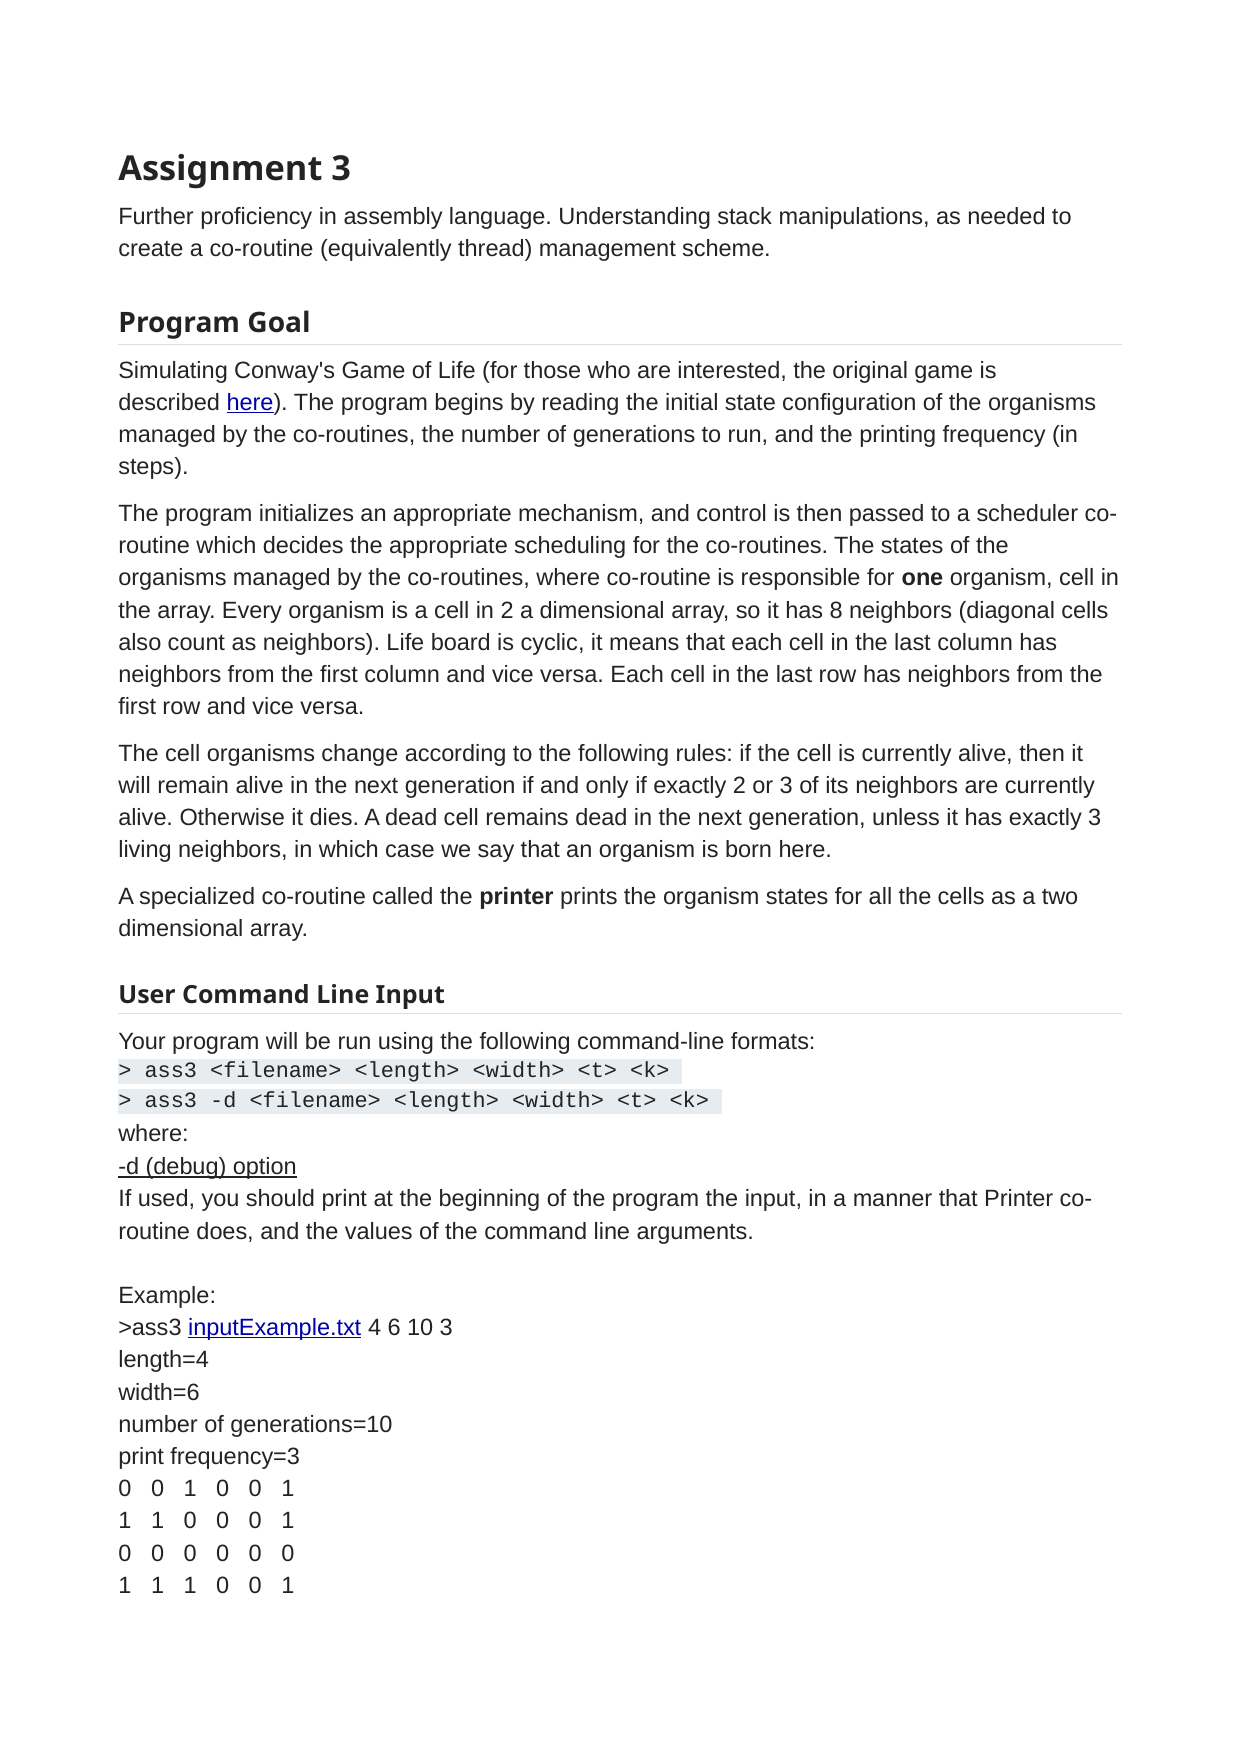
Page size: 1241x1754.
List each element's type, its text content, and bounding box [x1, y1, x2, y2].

subtitle User Command Line Input [118, 976, 1122, 1013]
subtitle Assignment 3 [118, 143, 1122, 190]
text The program initializes an appropriate mechanism, and control is then passed to a scheduler co-routine which decides the appropriate scheduling for the co-routines. The states of the organisms managed by the co-routines, where co-routine is responsible for one organism, cell in the array. Every organism is a cell in 2 a dimensional array, so it has 8 neighbors (diagonal cells also count as neighbors). Life board is cyclic, it means that each cell in the last column has neighbors from the first column and vice versa. Each cell in the last row has neighbors from the first row and vice versa. [118, 499, 1122, 719]
text Your program will be run using the following command-line formats: > ass3 <filename> <length> <width> <t> <k> > ass3 -d <filename> <length> <width> <t> <k> where: [118, 1027, 1122, 1146]
text Simulating Conway's Game of Life (for those who are interested, the original game is described here). The program begins by reading the initial state configuration of the organisms managed by the co-routines, the number of generations to run, and the printing frequency (in steps). [118, 356, 1122, 479]
text A specialized co-routine called the printer prints the organism states for all the cells as a two dimensional array. [118, 883, 1122, 942]
text -d (debug) option If used, you should print at the beginning of the program the input, in a manner that Printer co-routine does, and the values of the command line arguments. Example: >ass3 inputExample.txt 4 6 10 3 length=4 width=6 number of generations=10 print frequency=3 0 0 1 0 0 1 1 1 0 0 0 1 0 0 0 0 0 0 1 1 1 0 0 1 [118, 1153, 1122, 1598]
text Further proficiency in assembly language. Understanding stack manipulations, as needed to create a co-routine (equivalently thread) management scheme. [118, 202, 1122, 262]
subtitle Program Goal [118, 302, 1122, 344]
text The cell organisms change according to the following rules: if the cell is currently alive, then it will remain alive in the next generation if and only if exactly 2 or 3 of its neighbors are currently alive. Otherwise it dies. A dead cell remains dead in the next generation, unless it has exactly 3 living neighbors, in which case we say that an organism is born here. [118, 739, 1122, 863]
